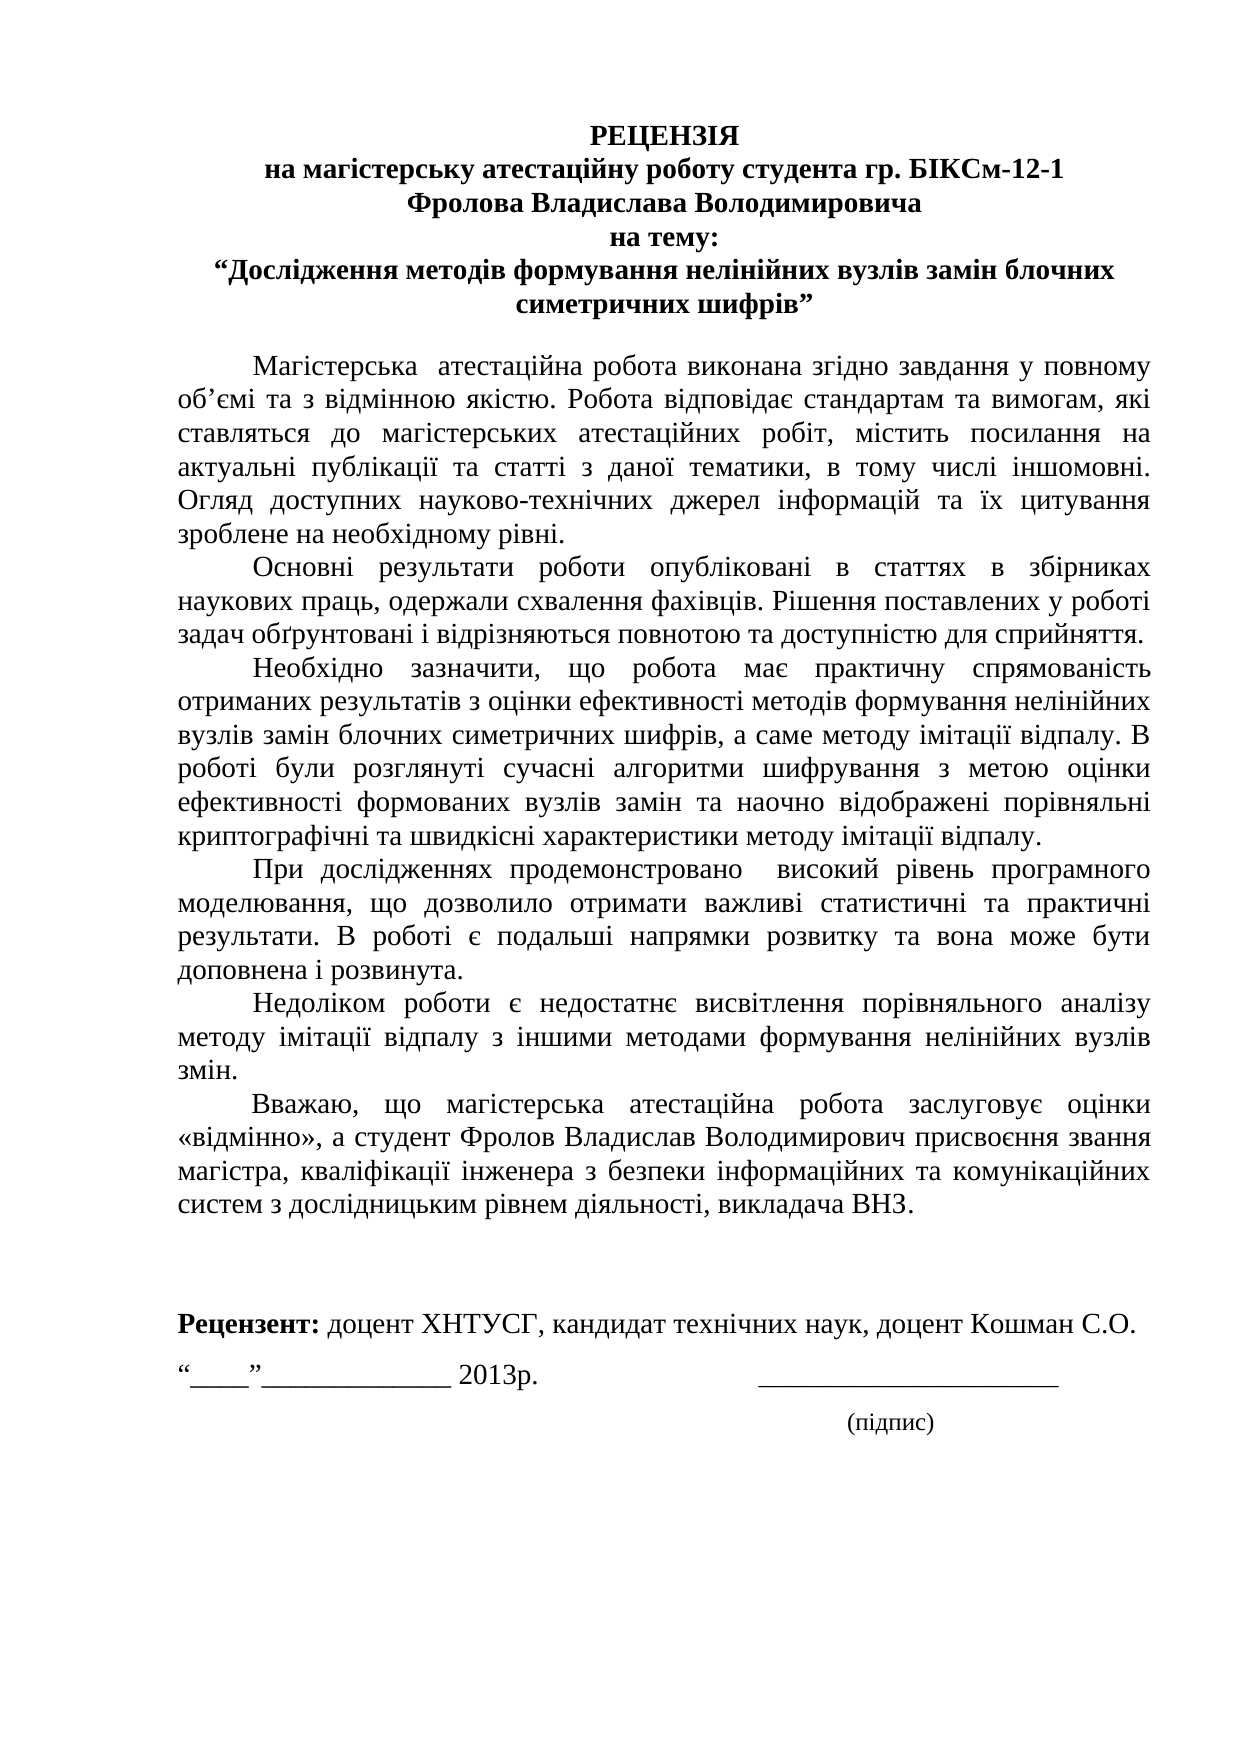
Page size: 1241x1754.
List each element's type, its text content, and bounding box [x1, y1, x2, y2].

text Фролова Владислава Володимировича [177, 185, 1152, 219]
text “Дослідження методів формування нелінійних вузлів замін блочних симетричних шифрів” [177, 252, 1152, 319]
text Магістерська атестаційна робота виконана згідно завдання у повному об’ємі та з відмінною якістю. Робота відповідає стандартам та вимогам, які ставляться до магістерських атестаційних робіт, містить посилання на актуальні публікації та статті з даної тематики, в тому числі іншомовні. Огляд доступних науково-технічних джерел інформацій та їх цитування зроблене на необхідному рівні. [177, 348, 1152, 549]
text РЕЦЕНЗІЯ [177, 118, 1152, 152]
text на тему: [177, 219, 1152, 252]
text Недоліком роботи є недостатнє висвітлення порівняльного аналізу методу імітації відпалу з іншими методами формування нелінійних вузлів змін. [177, 985, 1152, 1086]
text “____”_____________ 2013р. ________________________ [177, 1357, 1152, 1390]
text Основні результати роботи опубліковані в статтях в збірниках наукових праць, одержали схвалення фахівців. Рішення поставлених у роботі задач обґрунтовані і відрізняються повнотою та доступністю для сприйняття. [177, 549, 1152, 650]
text на магістерську атестаційну роботу студента гр. БІКСм-12-1 [177, 152, 1152, 185]
text (підпис) [187, 1407, 1152, 1436]
text Рецензент: доцент ХНТУСГ, кандидат технічних наук, доцент Кошман С.О. [177, 1306, 1152, 1340]
text При дослідженнях продемонстровано високий рівень програмного моделювання, що дозволило отримати важливі статистичні та практичні результати. В роботі є подальші напрямки розвитку та вона може бути доповнена і розвинута. [177, 851, 1152, 985]
text Вважаю, що магістерська атестаційна робота заслуговує оцінки «відмінно», а студент Фролов Владислав Володимирович присвоєння звання магістра, кваліфікації інженера з безпеки інформаційних та комунікаційних систем з дослідницьким рівнем діяльності, викладача ВНЗ. [177, 1086, 1152, 1220]
text Необхідно зазначити, що робота має практичну спрямованість отриманих результатів з оцінки ефективності методів формування нелінійних вузлів замін блочних симетричних шифрів, а саме методу імітації відпалу. В роботі були розглянуті сучасні алгоритми шифрування з метою оцінки ефективності формованих вузлів замін та наочно відображені порівняльні криптографічні та швидкісні характеристики методу імітації відпалу. [177, 650, 1152, 851]
